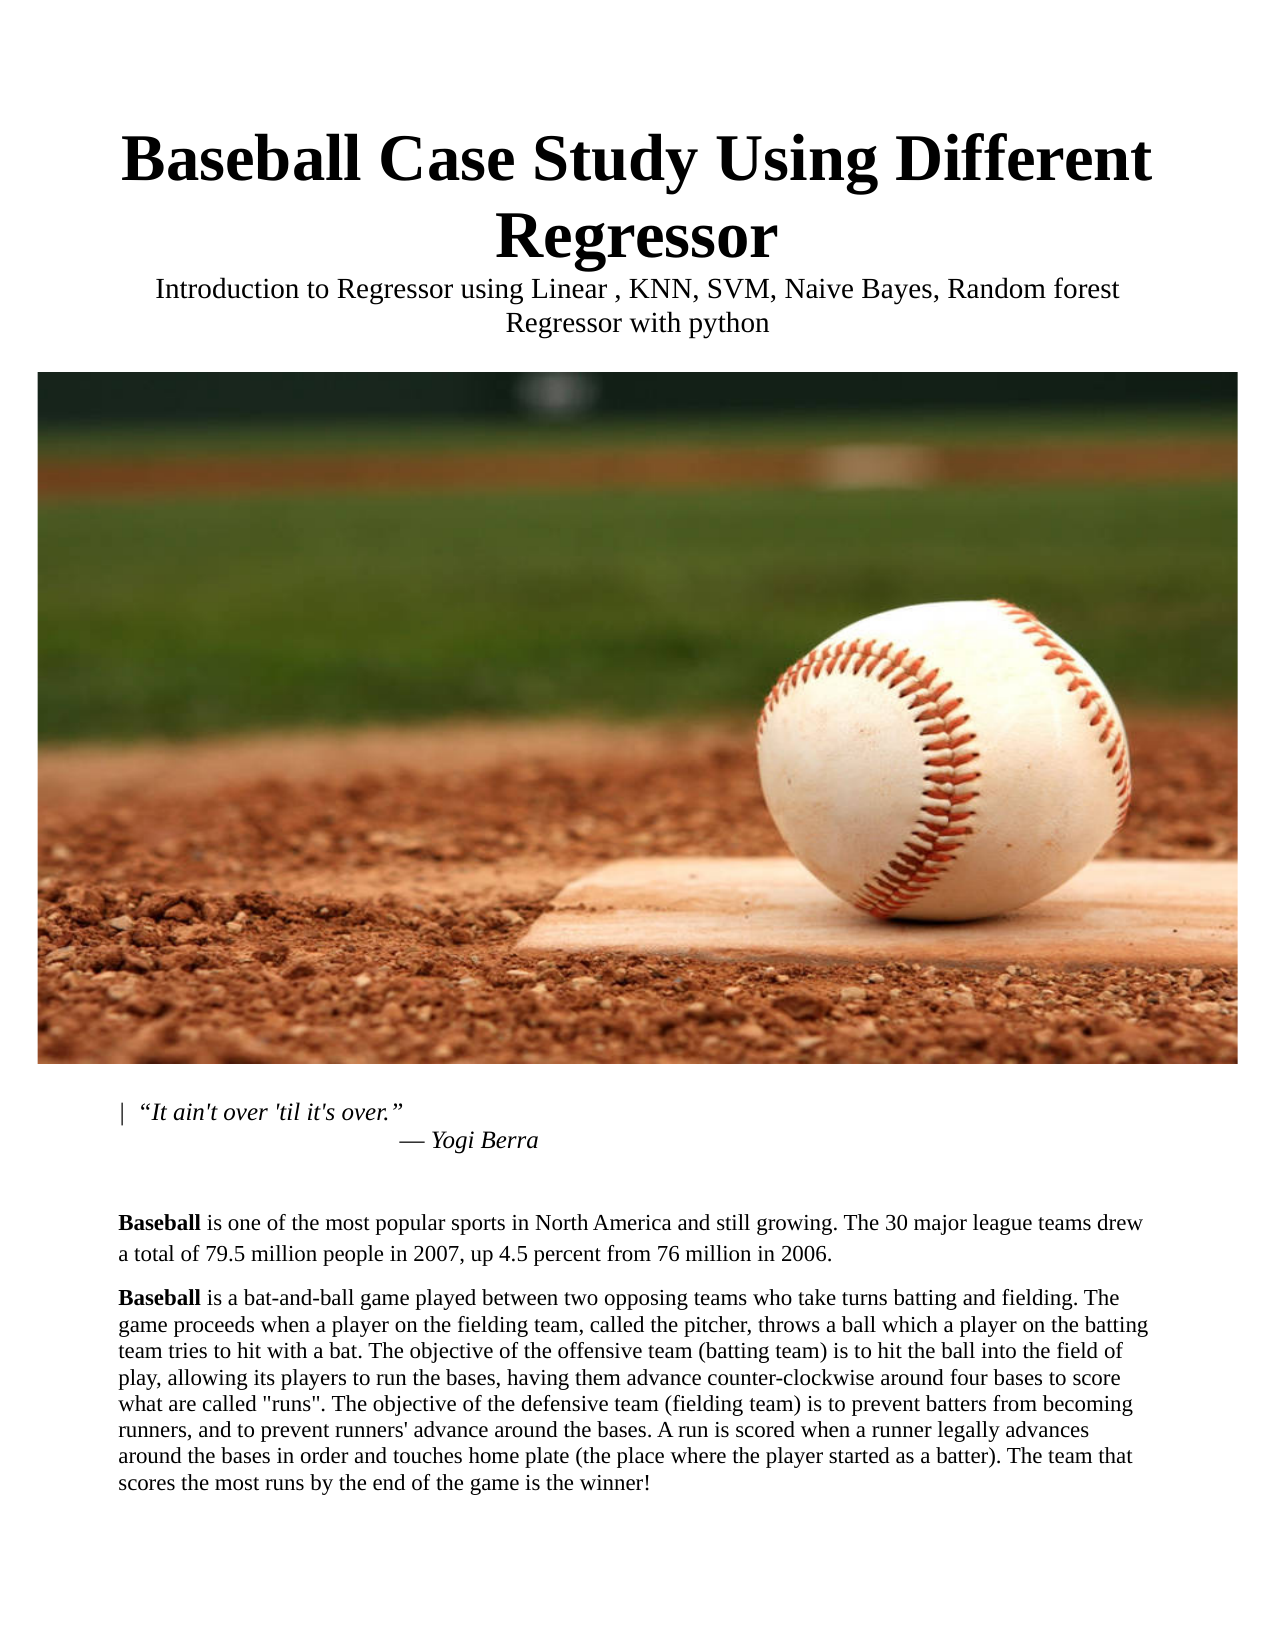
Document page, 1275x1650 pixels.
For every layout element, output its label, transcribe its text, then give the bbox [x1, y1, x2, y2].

text Baseball Case Study Using Different [118, 118, 1157, 195]
text Baseball is a bat-and-ball game played between two opposing teams who take turns batting and fielding. The game proceeds when a player on the fielding team, called the pitcher, throws a ball which a player on the batting team tries to hit with a bat. The objective of the offensive team (batting team) is to hit the ball into the field of play, allowing its players to run the bases, having them advance counter-clockwise around four bases to score what are called "runs". The objective of the defensive team (fielding team) is to prevent batters from becoming runners, and to prevent runners' advance around the bases. A run is scored when a runner legally advances around the bases in order and touches home plate (the place where the player started as a batter). The team that scores the most runs by the end of the game is the winner! [118, 1284, 1157, 1495]
text | “It ain't over 'til it's over.” ― Yogi Berra [118, 1097, 1157, 1154]
text Introduction to Regressor using Linear , KNN, SVM, Naive Bayes, Random forest Regressor with python [118, 271, 1157, 338]
picture [37, 372, 1238, 1064]
text Regressor [118, 195, 1157, 271]
text Baseball is one of the most popular sports in North America and still growing. The 30 major league teams drew a total of 79.5 million people in 2007, up 4.5 percent from 76 million in 2006. [118, 1209, 1157, 1266]
